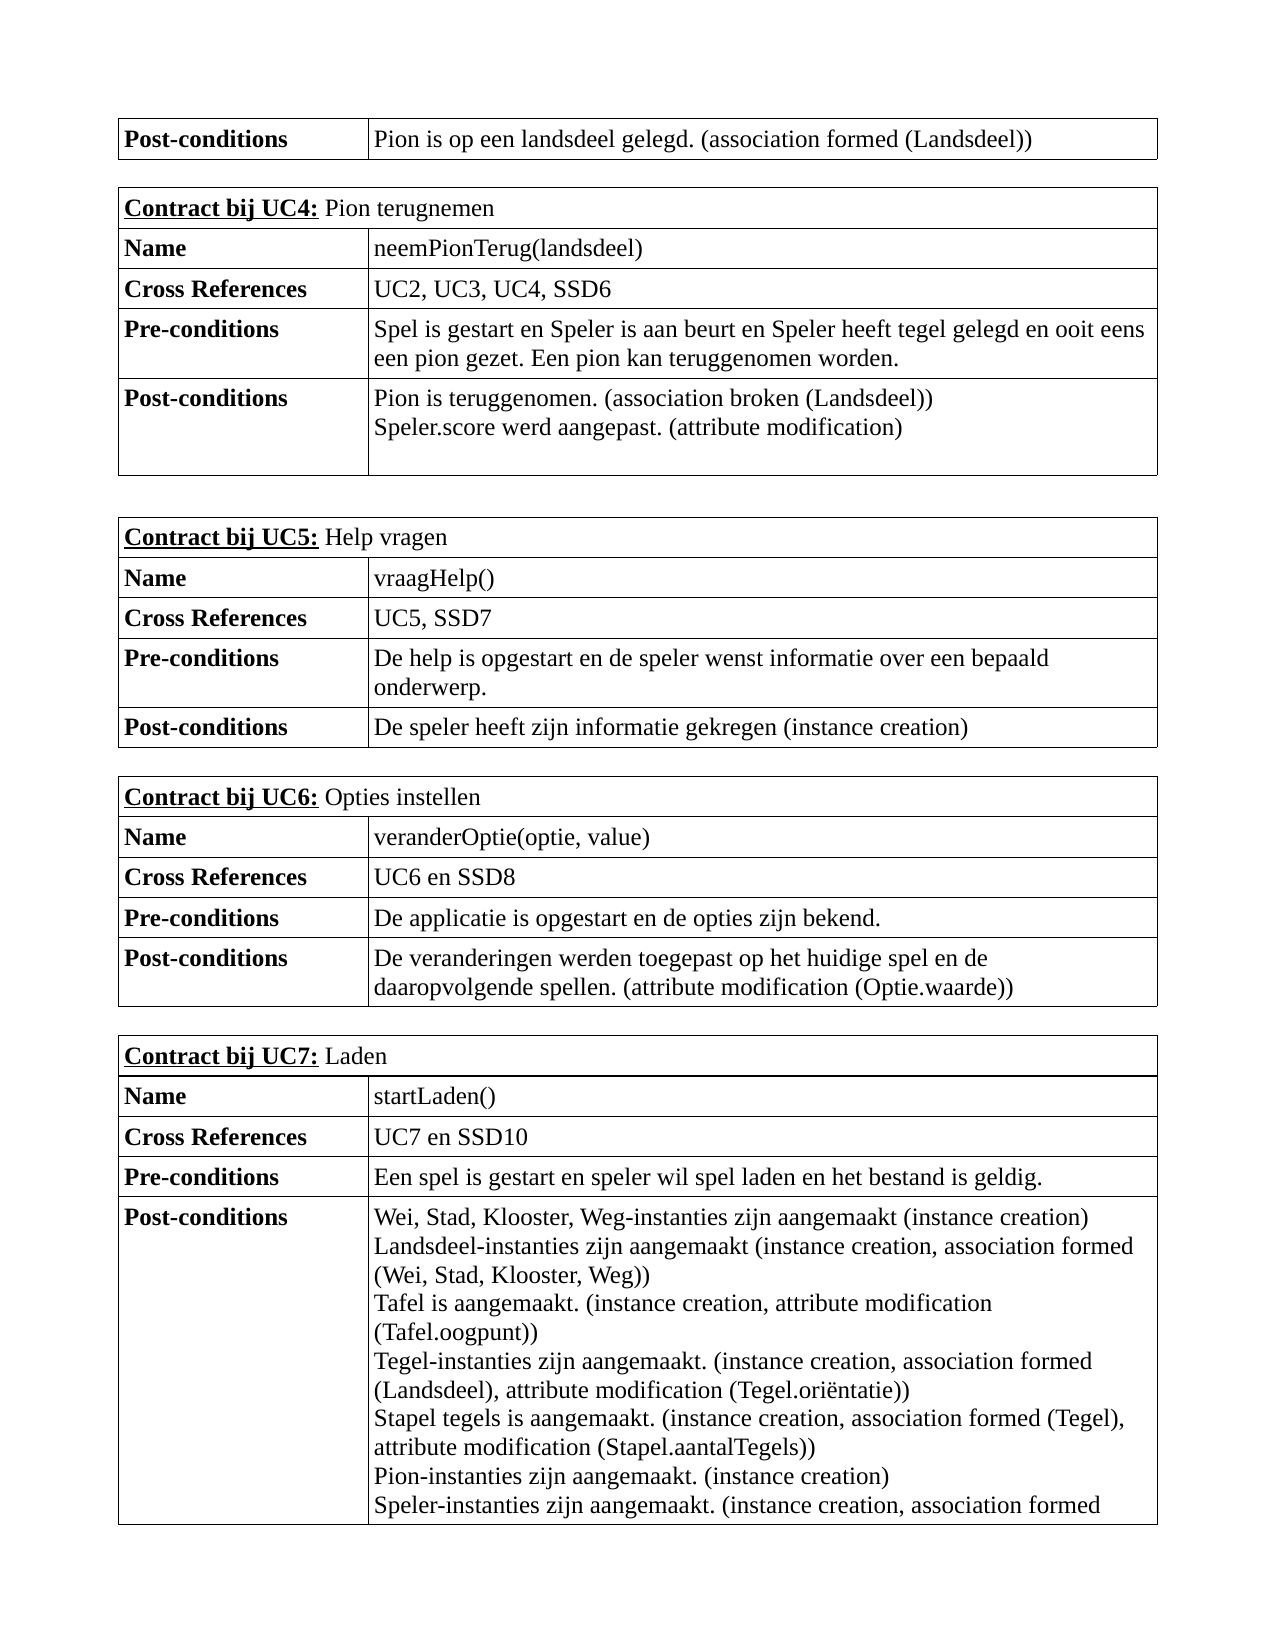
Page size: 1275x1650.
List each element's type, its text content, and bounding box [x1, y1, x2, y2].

table_cell Pion is teruggenomen. (association broken (Landsdeel)) Speler.score werd aangepast. (attribute modification) [369, 379, 1157, 475]
table_cell Pre-conditions [119, 1157, 368, 1196]
table_cell UC6 en SSD8 [369, 858, 1157, 897]
table_header vraagHelp() [369, 558, 1157, 597]
table_header Name [119, 229, 368, 268]
table_header Contract bij UC4: Pion terugnemen [119, 188, 1157, 228]
table_header Name [119, 1077, 368, 1116]
table_cell Post-conditions [119, 1197, 368, 1524]
table_header veranderOptie(optie, value) [369, 817, 1157, 857]
table_cell UC7 en SSD10 [369, 1117, 1157, 1156]
table_cell Post-conditions [119, 119, 368, 158]
table_cell De help is opgestart en de speler wenst informatie over een bepaald onderwerp. [369, 639, 1157, 707]
table_header Contract bij UC5: Help vragen [119, 518, 1157, 557]
table_cell Cross References [119, 269, 368, 308]
table_cell Wei, Stad, Klooster, Weg-instanties zijn aangemaakt (instance creation) Landsdeel-instanties zijn aangemaakt (instance creation, association formed (Wei, Stad, Klooster, Weg)) Tafel is aangemaakt. (instance creation, attribute modification (Tafel.oogpunt)) Tegel-instanties zijn aangemaakt. (instance creation, association formed (Landsdeel), attribute modification (Tegel.oriëntatie)) Stapel tegels is aangemaakt. (instance creation, association formed (Tegel), attribute modification (Stapel.aantalTegels)) Pion-instanties zijn aangemaakt. (instance creation) Speler-instanties zijn aangemaakt. (instance creation, association formed [369, 1197, 1157, 1524]
table_cell Pre-conditions [119, 639, 368, 707]
table_cell Pre-conditions [119, 898, 368, 937]
table_cell Spel is gestart en Speler is aan beurt en Speler heeft tegel gelegd en ooit eens een pion gezet. Een pion kan teruggenomen worden. [369, 309, 1157, 377]
table_cell Cross References [119, 598, 368, 638]
table_cell UC2, UC3, UC4, SSD6 [369, 269, 1157, 308]
table_header neemPionTerug(landsdeel) [369, 229, 1157, 268]
table_cell Een spel is gestart en speler wil spel laden en het bestand is geldig. [369, 1157, 1157, 1196]
table_cell Cross References [119, 858, 368, 897]
table_cell Post-conditions [119, 379, 368, 475]
table_cell Cross References [119, 1117, 368, 1156]
table_header Contract bij UC6: Opties instellen [119, 777, 1157, 816]
table_header startLaden() [369, 1077, 1157, 1116]
table_cell Post-conditions [119, 938, 368, 1006]
table_header Contract bij UC7: Laden [119, 1036, 1157, 1075]
table_header Name [119, 817, 368, 857]
table_cell Post-conditions [119, 708, 368, 747]
table_cell De veranderingen werden toegepast op het huidige spel en de daaropvolgende spellen. (attribute modification (Optie.waarde)) [369, 938, 1157, 1006]
table_cell UC5, SSD7 [369, 598, 1157, 638]
table_cell De speler heeft zijn informatie gekregen (instance creation) [369, 708, 1157, 747]
table_cell De applicatie is opgestart en de opties zijn bekend. [369, 898, 1157, 937]
table_header Name [119, 558, 368, 597]
table_cell Pre-conditions [119, 309, 368, 377]
table_cell Pion is op een landsdeel gelegd. (association formed (Landsdeel)) [369, 119, 1157, 158]
